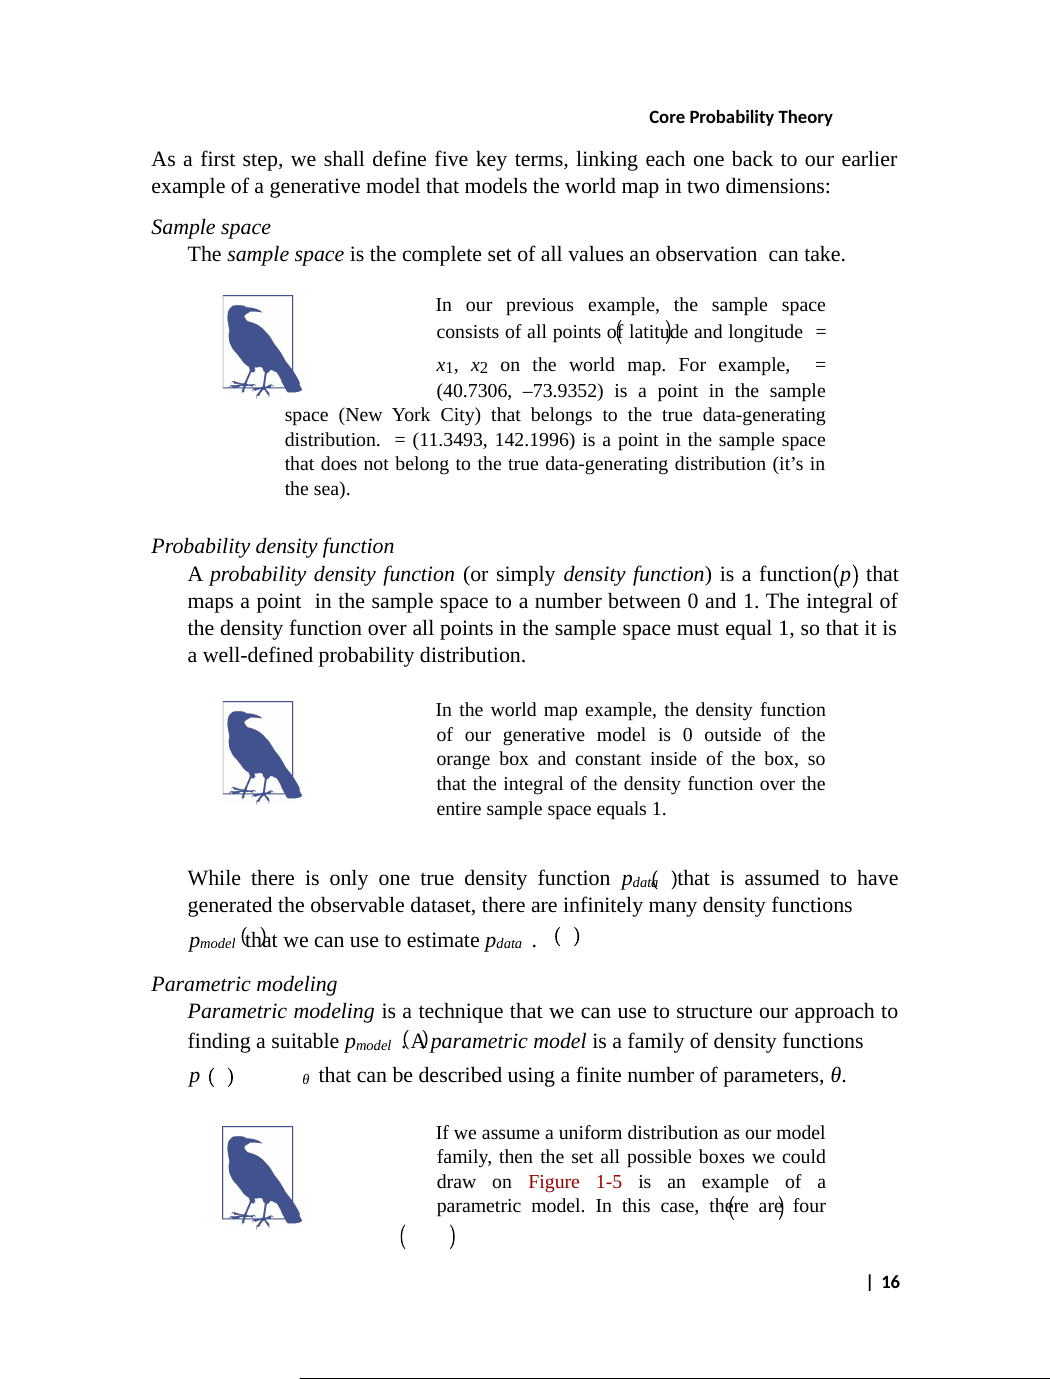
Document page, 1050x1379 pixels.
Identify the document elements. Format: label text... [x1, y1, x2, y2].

text In our previous example, the sample space consists of all points of latitude and longitude = x1, x2 on the world map. For example, = (40.7306, –73.9352) is a point in the sample space (New York City) that belongs to the true data-generating distribution. = (11.3493, 142.1996) is a point in the sample space that does not belong to the true data-generating distribution (it’s in the sea). [283, 293, 827, 500]
text If we assume a uniform distribution as our model family, then the set all possible boxes we could draw on Figure 1-5 is an example of a parametric model. In this case, there are four [283, 1121, 827, 1217]
text In the world map example, the density function of our generative model is 0 outside of the orange box and constant inside of the box, so that the integral of the density function over the entire sample space equals 1. [283, 698, 827, 819]
text The sample space is the complete set of all values an observation can take. [187, 241, 899, 266]
text A probability density function (or simply density function) is a function p that maps a point in the sample space to a number between 0 and 1. The integral of the density function over all points in the sample space must equal 1, so that it is a well-defined probability distribution. [187, 561, 899, 667]
text Parametric modeling is a technique that we can use to structure our approach to finding a suitable pmodel . A parametric model is a family of density functions [187, 998, 899, 1055]
text While there is only one true density function pdata that is assumed to have generated the observable dataset, there are infinitely many density functions [187, 865, 899, 918]
text Parametric modeling [151, 971, 898, 996]
text Probability density function [151, 533, 898, 559]
text pmodel that we can use to estimate pdata . [189, 924, 899, 954]
text As a first step, we shall define five key terms, linking each one back to our earlier example of a generative model that models the world map in two dimensions: [151, 146, 899, 198]
text pθ that can be described using a finite number of parameters, θ. [189, 1062, 899, 1087]
text Core Probability Theory [150, 105, 837, 128]
text Sample space [151, 214, 898, 239]
